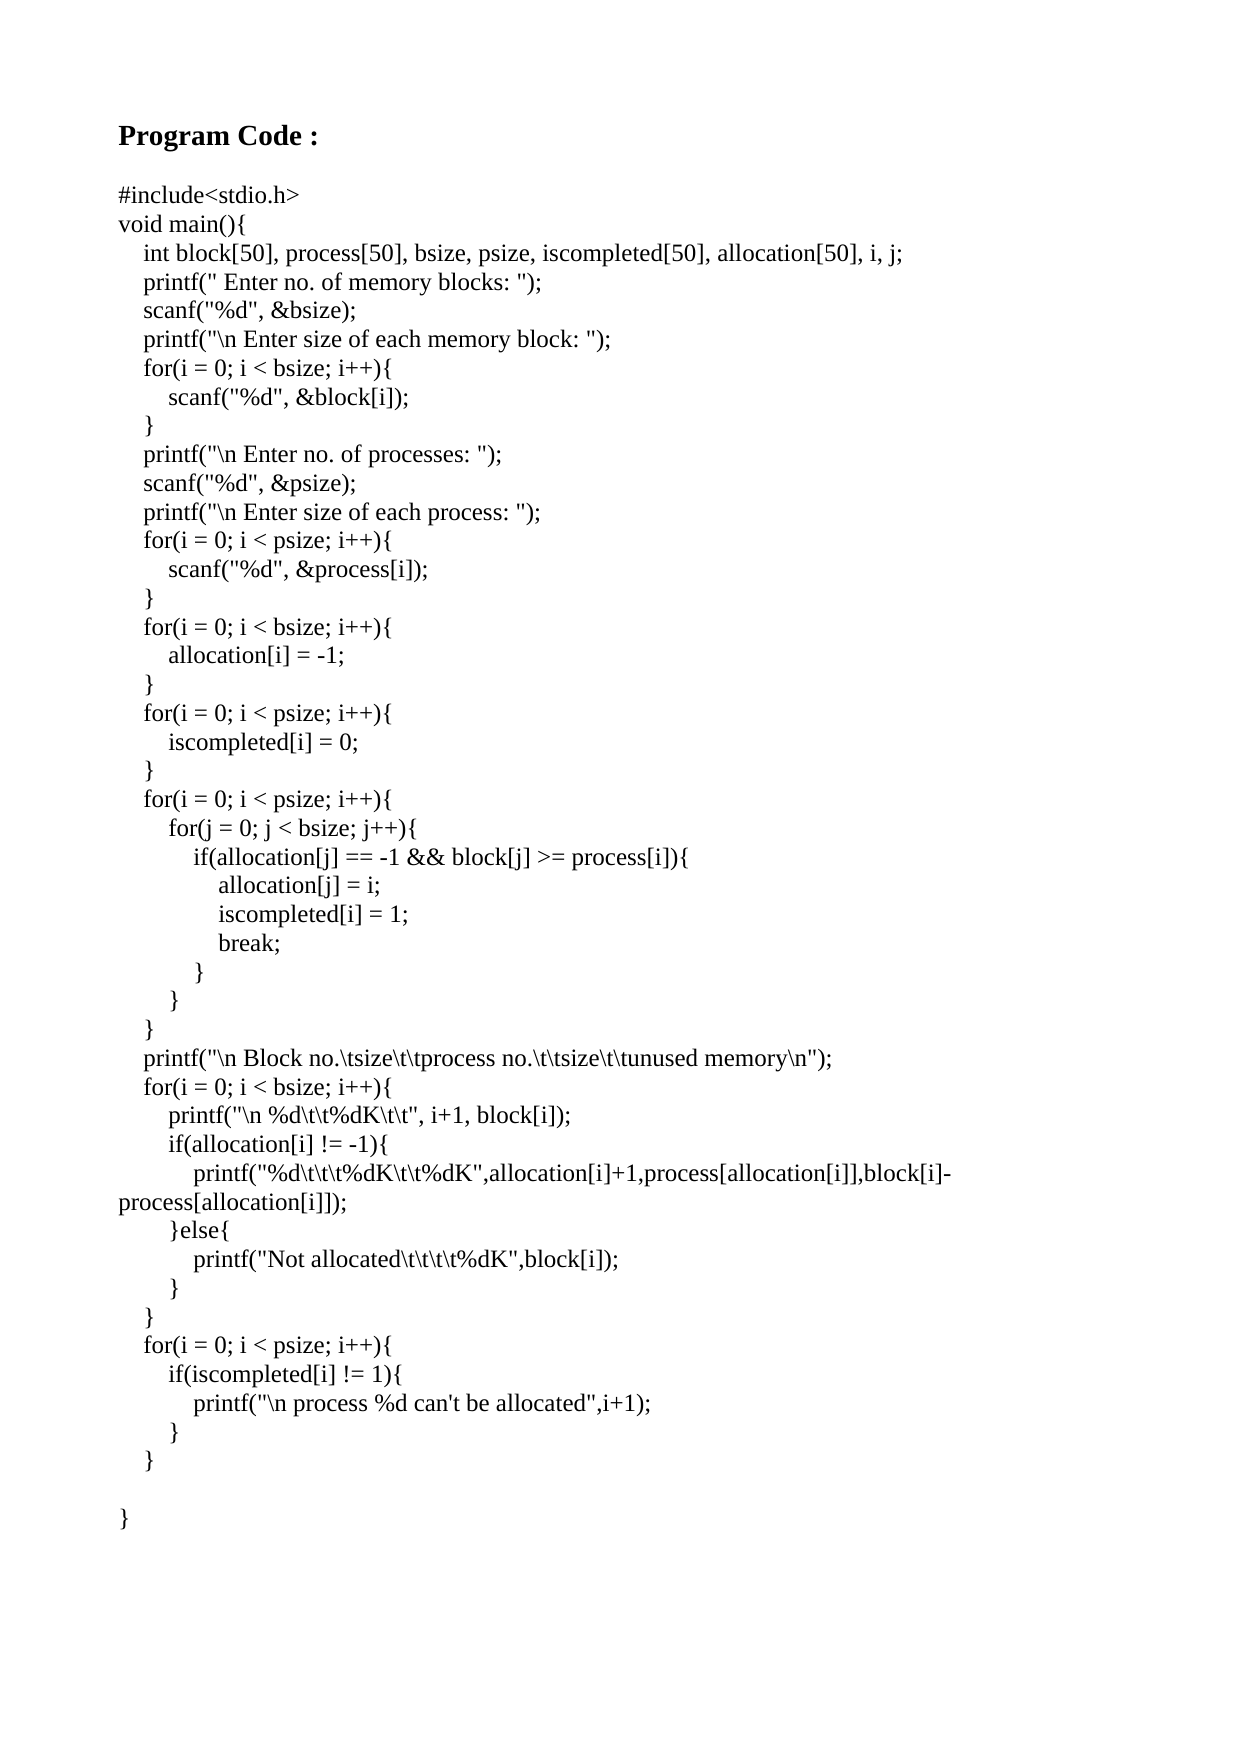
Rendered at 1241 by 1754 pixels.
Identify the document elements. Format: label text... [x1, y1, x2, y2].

text #include<stdio.h> void main(){ int block[50], process[50], bsize, psize, iscompleted[50], allocation[50], i, j; printf(" Enter no. of memory blocks: "); scanf("%d", &bsize); printf("\n Enter size of each memory block: "); for(i = 0; i < bsize; i++){ scanf("%d", &block[i]); } printf("\n Enter no. of processes: "); scanf("%d", &psize); printf("\n Enter size of each process: "); for(i = 0; i < psize; i++){ scanf("%d", &process[i]); } for(i = 0; i < bsize; i++){ allocation[i] = -1; } for(i = 0; i < psize; i++){ iscompleted[i] = 0; } for(i = 0; i < psize; i++){ for(j = 0; j < bsize; j++){ if(allocation[j] == -1 && block[j] >= process[i]){ allocation[j] = i; iscompleted[i] = 1; break; } } } printf("\n Block no.\tsize\t\tprocess no.\t\tsize\t\tunused memory\n"); for(i = 0; i < bsize; i++){ printf("\n %d\t\t%dK\t\t", i+1, block[i]); if(allocation[i] != -1){ printf("%d\t\t\t%dK\t\t%dK",allocation[i]+1,process[allocation[i]],block[i]-process[allocation[i]]); }else{ printf("Not allocated\t\t\t\t%dK",block[i]); } } for(i = 0; i < psize; i++){ if(iscompleted[i] != 1){ printf("\n process %d can't be allocated",i+1); } } } [118, 180, 1122, 1532]
text Program Code : [118, 118, 1122, 152]
